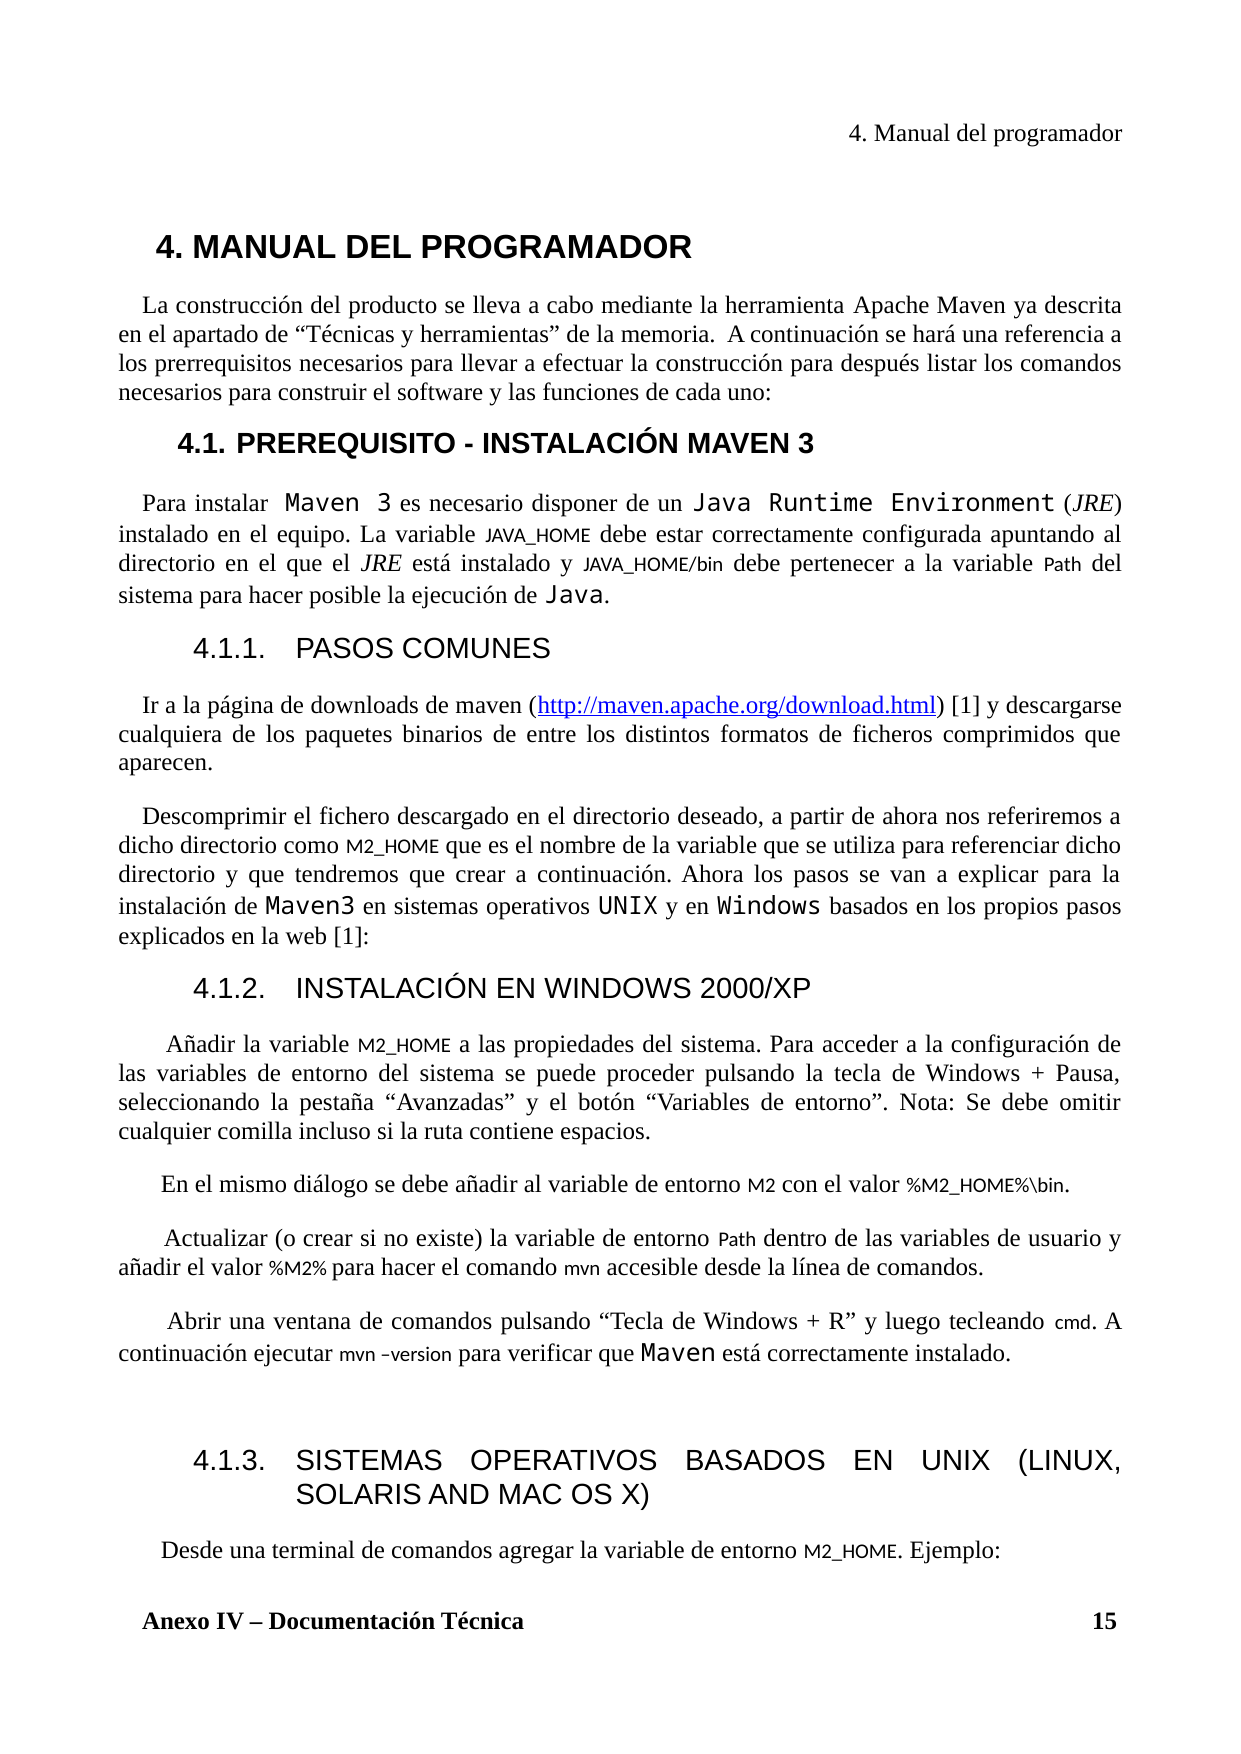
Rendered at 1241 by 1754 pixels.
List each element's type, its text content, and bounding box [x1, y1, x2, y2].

subtitle Instalación en Windows 2000/XP [266, 971, 1122, 1004]
subtitle Sistemas operativos basados en Unix (Linux, Solaris and Mac OS X) [266, 1443, 1122, 1510]
text Ir a la página de downloads de maven (http://maven.apache.org/download.html) [1] y descargarse cualquiera de los paquetes binarios de entre los distintos formatos de ficheros comprimidos que aparecen. [118, 690, 1122, 776]
list Abrir una ventana de comandos pulsando “Tecla de Windows + R” y luego tecleando cmd. A continuación ejecutar mvn –version para verificar que Maven está correctamente instalado. [118, 1306, 1122, 1369]
list En el mismo diálogo se debe añadir al variable de entorno M2 con el valor %M2_HOME%\bin. [118, 1169, 1122, 1198]
subtitle Manual del programador [156, 227, 1122, 266]
list Desde una terminal de comandos agregar la variable de entorno M2_HOME. Ejemplo: [118, 1535, 1122, 1564]
text La construcción del producto se lleva a cabo mediante la herramienta Apache Maven ya descrita en el apartado de “Técnicas y herramientas” de la memoria. A continuación se hará una referencia a los prerrequisitos necesarios para llevar a efectuar la construcción para después listar los comandos necesarios para construir el software y las funciones de cada uno: [118, 291, 1122, 406]
list Actualizar (o crear si no existe) la variable de entorno Path dentro de las variables de usuario y añadir el valor %M2% para hacer el comando mvn accesible desde la línea de comandos. [118, 1223, 1122, 1281]
text Descomprimir el fichero descargado en el directorio deseado, a partir de ahora nos referiremos a dicho directorio como M2_HOME que es el nombre de la variable que se utiliza para referenciar dicho directorio y que tendremos que crear a continuación. Ahora los pasos se van a explicar para la instalación de Maven3 en sistemas operativos UNIX y en Windows basados en los propios pasos explicados en la web [1]: [118, 801, 1122, 950]
text Para instalar Maven 3 es necesario disponer de un Java Runtime Environment (JRE) instalado en el equipo. La variable JAVA_HOME debe estar correctamente configurada apuntando al directorio en el que el JRE está instalado y JAVA_HOME/bin debe pertenecer a la variable Path del sistema para hacer posible la ejecución de Java. [118, 485, 1122, 611]
subtitle Pasos comunes [266, 631, 1122, 665]
list Añadir la variable M2_HOME a las propiedades del sistema. Para acceder a la configuración de las variables de entorno del sistema se puede proceder pulsando la tecla de Windows + Pausa, seleccionando la pestaña “Avanzadas” y el botón “Variables de entorno”. Nota: Se debe omitir cualquier comilla incluso si la ruta contiene espacios. [118, 1029, 1122, 1144]
subtitle Prerequisito - Instalación Maven 3 [177, 426, 1122, 460]
